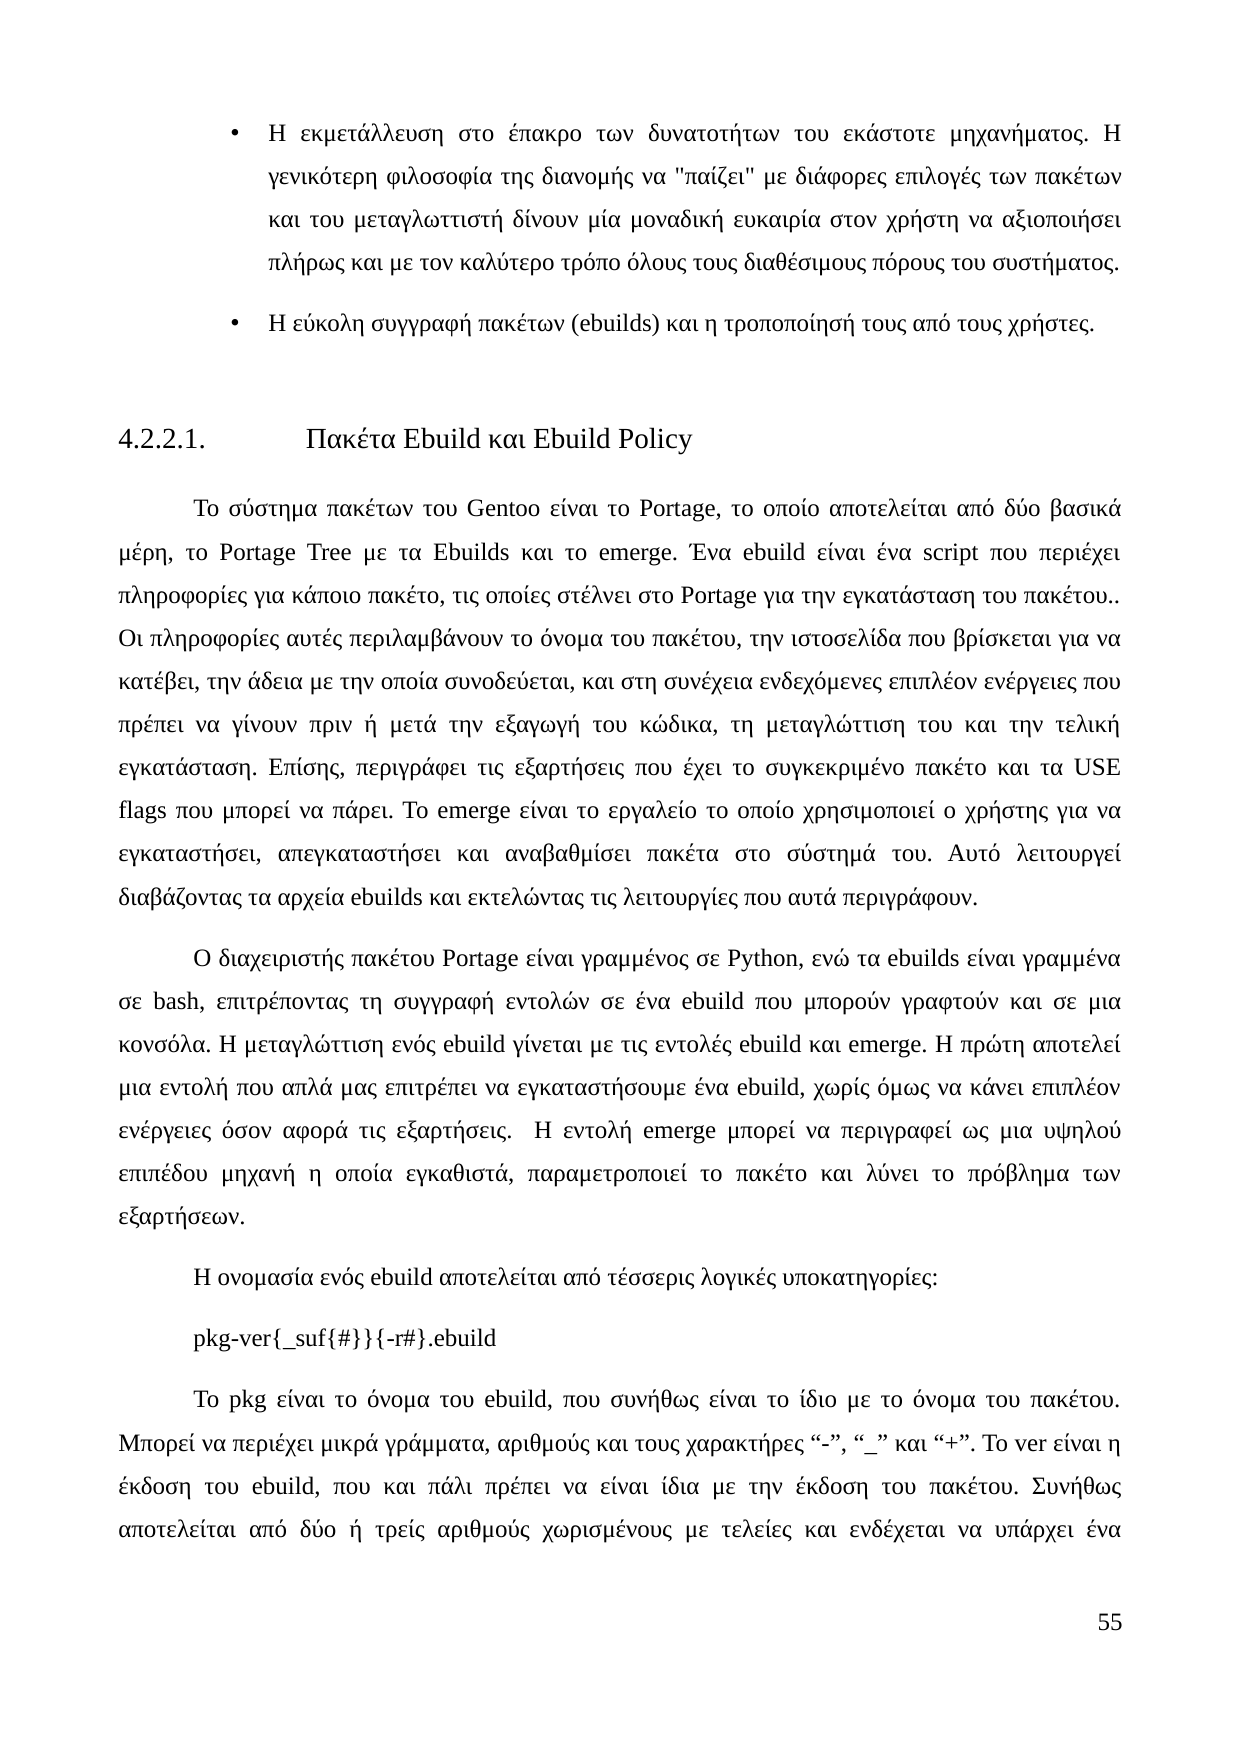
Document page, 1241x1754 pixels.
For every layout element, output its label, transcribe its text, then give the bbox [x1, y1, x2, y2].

list Η εκμετάλλευση στο έπακρο των δυνατοτήτων του εκάστοτε μηχανήματος. Η γενικότερη φιλοσοφία της διανομής να "παίζει" με διάφορες επιλογές των πακέτων και του μεταγλωττιστή δίνουν μία μοναδική ευκαιρία στον χρήστη να αξιοποιήσει πλήρως και με τον καλύτερο τρόπο όλους τους διαθέσιμους πόρους του συστήματος. [231, 118, 1122, 276]
text Το σύστημα πακέτων του Gentoo είναι το Portage, το οποίο αποτελείται από δύο βασικά μέρη, το Portage Tree με τα Ebuilds και το emerge. Ένα ebuild είναι ένα script που περιέχει πληροφορίες για κάποιο πακέτο, τις οποίες στέλνει στο Portage για την εγκατάσταση του πακέτου.. Οι πληροφορίες αυτές περιλαμβάνουν το όνομα του πακέτου, την ιστοσελίδα που βρίσκεται για να κατέβει, την άδεια με την οποία συνοδεύεται, και στη συνέχεια ενδεχόμενες επιπλέον ενέργειες που πρέπει να γίνουν πριν ή μετά την εξαγωγή του κώδικα, τη μεταγλώττιση του και την τελική εγκατάσταση. Επίσης, περιγράφει τις εξαρτήσεις που έχει το συγκεκριμένο πακέτο και τα USE flags που μπορεί να πάρει. Το emerge είναι το εργαλείο το οποίο χρησιμοποιεί ο χρήστης για να εγκαταστήσει, απεγκαταστήσει και αναβαθμίσει πακέτα στο σύστημά του. Αυτό λειτουργεί διαβάζοντας τα αρχεία ebuilds και εκτελώντας τις λειτουργίες που αυτά περιγράφουν. [118, 493, 1122, 910]
text Η ονομασία ενός ebuild αποτελείται από τέσσερις λογικές υποκατηγορίες: [118, 1262, 1122, 1291]
text Ο διαχειριστής πακέτου Portage είναι γραμμένος σε Python, ενώ τα ebuilds είναι γραμμένα σε bash, επιτρέποντας τη συγγραφή εντολών σε ένα ebuild που μπορούν γραφτούν και σε μια κονσόλα. Η μεταγλώττιση ενός ebuild γίνεται με τις εντολές ebuild και emerge. Η πρώτη αποτελεί μια εντολή που απλά μας επιτρέπει να εγκαταστήσουμε ένα ebuild, χωρίς όμως να κάνει επιπλέον ενέργειες όσον αφορά τις εξαρτήσεις. Η εντολή emerge μπορεί να περιγραφεί ως μια υψηλού επιπέδου μηχανή η οποία εγκαθιστά, παραμετροποιεί το πακέτο και λύνει το πρόβλημα των εξαρτήσεων. [118, 943, 1122, 1230]
list Η εύκολη συγγραφή πακέτων (ebuilds) και η τροποποίησή τους από τους χρήστες. [231, 308, 1122, 337]
text pkg-ver{_suf{#}}{-r#}.ebuild [118, 1323, 1122, 1352]
text Το pkg είναι το όνομα του ebuild, που συνήθως είναι το ίδιο με το όνομα του πακέτου. Μπορεί να περιέχει μικρά γράμματα, αριθμούς και τους χαρακτήρες “-”, “_” και “+”. Το ver είναι η έκδοση του ebuild, που και πάλι πρέπει να είναι ίδια με την έκδοση του πακέτου. Συνήθως αποτελείται από δύο ή τρείς αριθμούς χωρισμένους με τελείες και ενδέχεται να υπάρχει ένα [118, 1384, 1122, 1543]
list Πακέτα Ebuild και Ebuild Policy [118, 422, 1122, 455]
